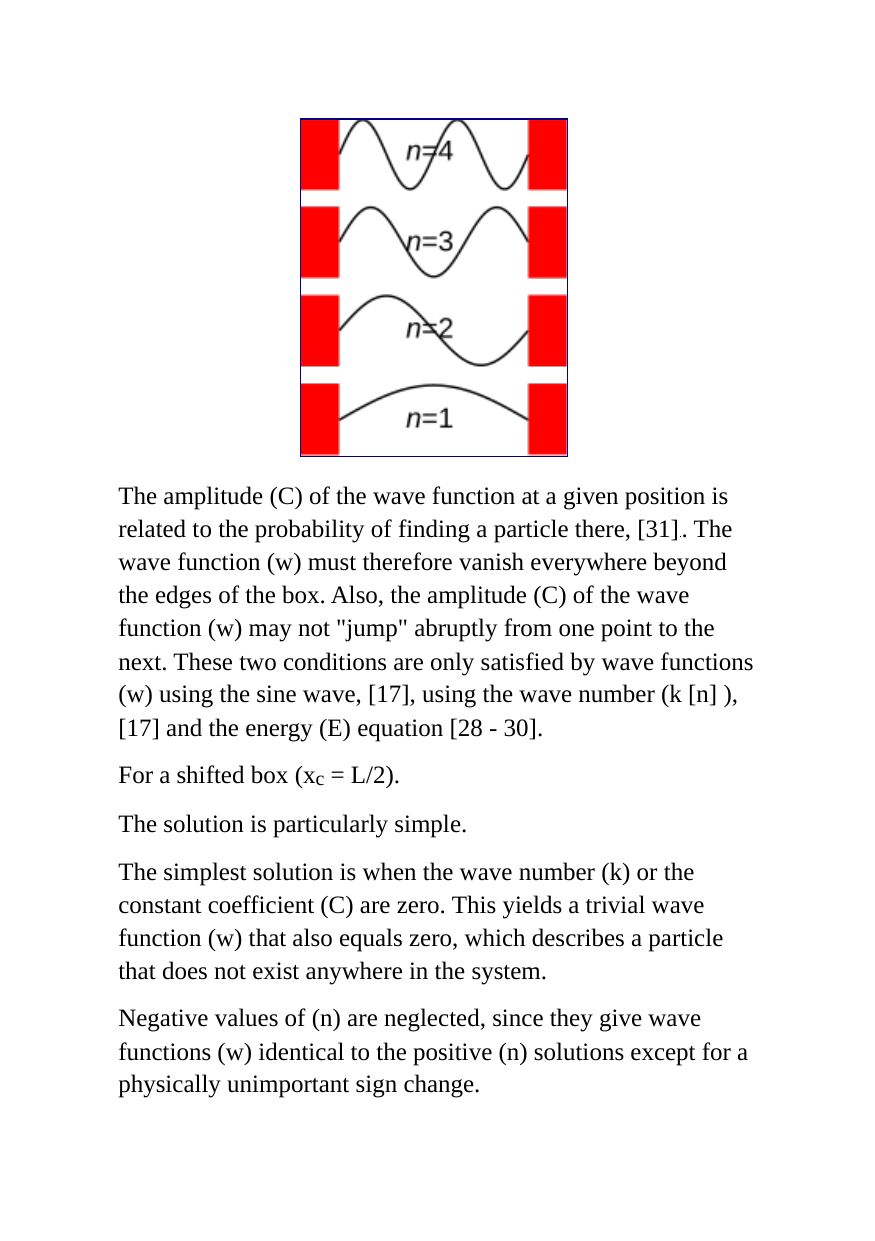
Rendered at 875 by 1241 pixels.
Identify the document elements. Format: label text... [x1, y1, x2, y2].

text For a shifted box (xc = L/2). [118, 760, 756, 790]
text The solution is particularly simple. [118, 809, 756, 838]
text Negative values of (n) are neglected, since they give wave functions (w) identical to the positive (n) solutions except for a physically unimportant sign change. [118, 1003, 756, 1098]
picture [301, 120, 567, 456]
text The amplitude (C) of the wave function at a given position is related to the probability of finding a particle there, [31]. The wave function (w) must therefore vanish everywhere beyond the edges of the box. Also, the amplitude (C) of the wave function (w) may not "jump" abruptly from one point to the next. These two conditions are only satisfied by wave functions (w) using the sine wave, [17], using the wave number (k [n] ), [17] and the energy (E) equation [28 - 30]. [118, 481, 756, 741]
text The simplest solution is when the wave number (k) or the constant coefficient (C) are zero. This yields a trivial wave function (w) that also equals zero, which describes a particle that does not exist anywhere in the system. [118, 857, 756, 985]
